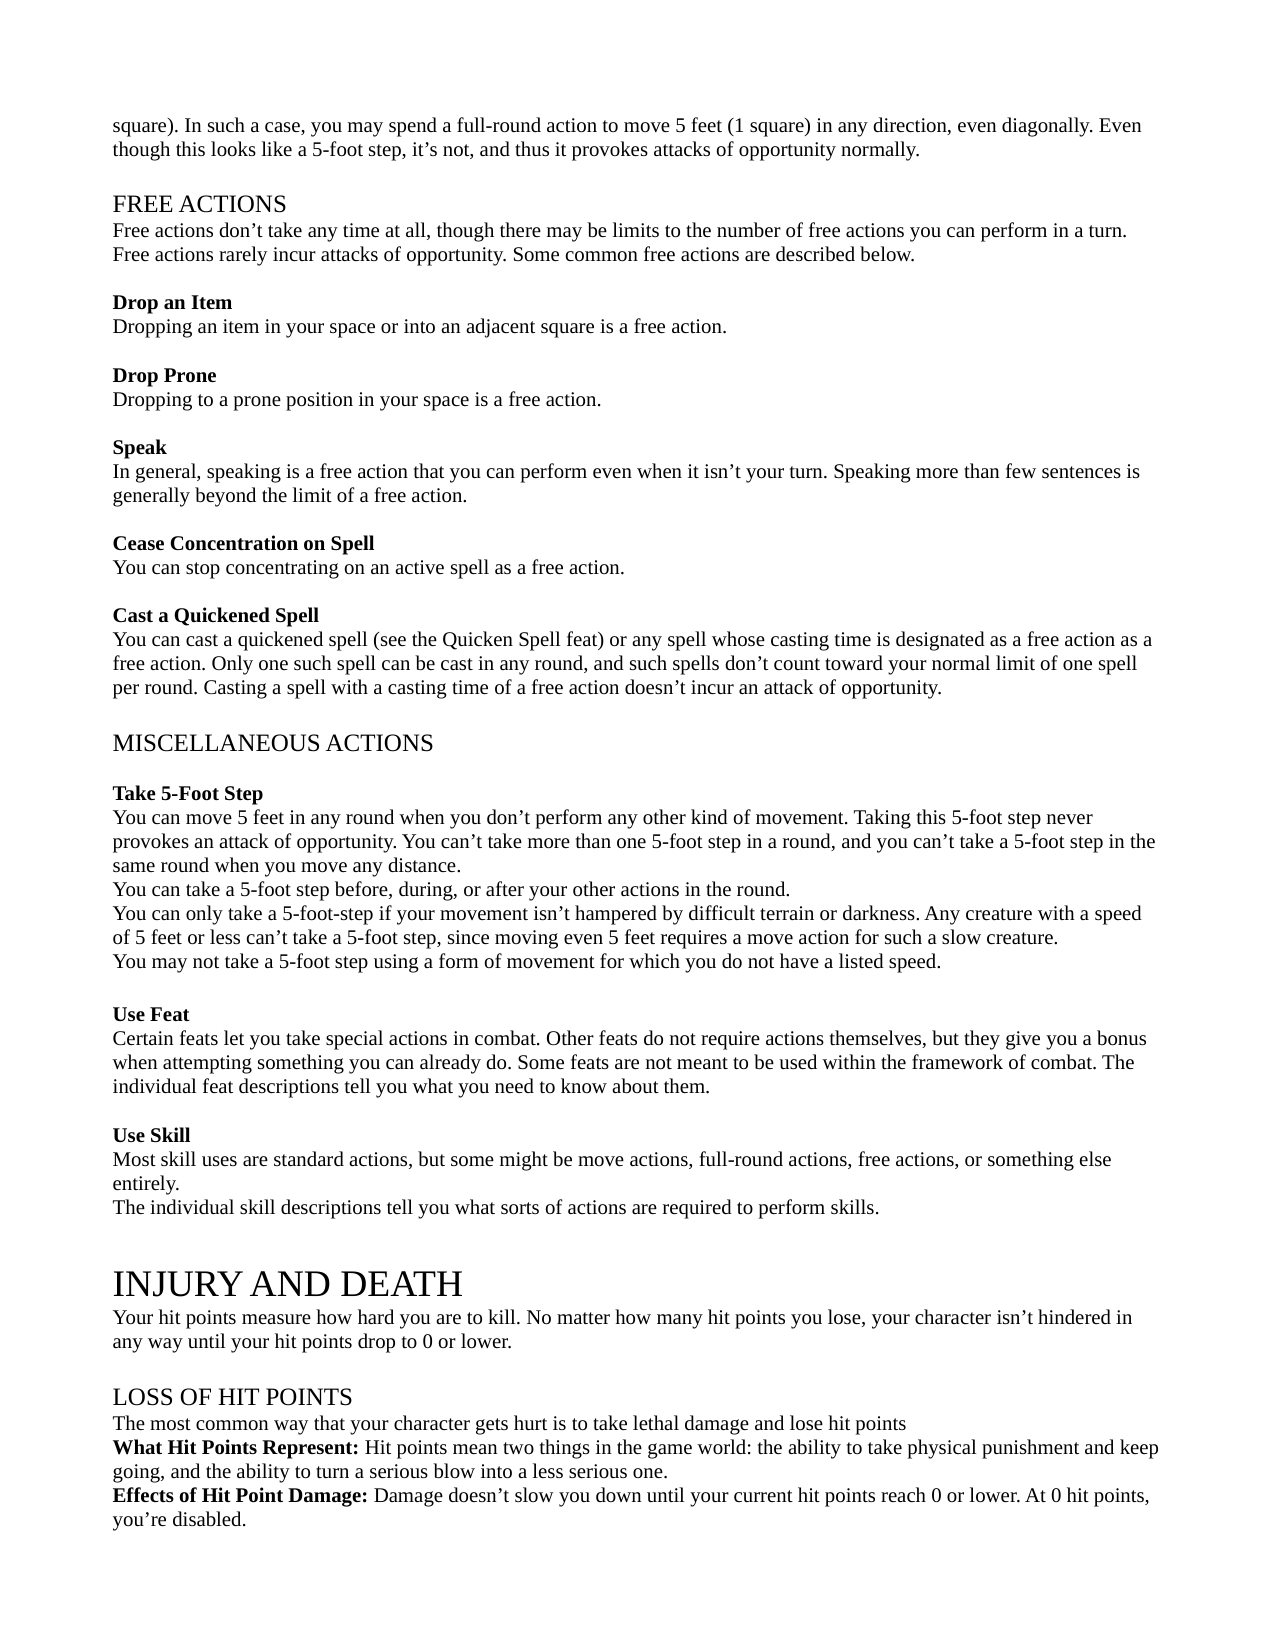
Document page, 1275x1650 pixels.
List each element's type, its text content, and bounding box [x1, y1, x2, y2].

text LOSS OF HIT POINTS [112, 1382, 1162, 1411]
text You can take a 5-foot step before, during, or after your other actions in the round. [112, 877, 1162, 901]
subtitle Use Skill [112, 1122, 1162, 1147]
text Free actions don’t take any time at all, though there may be limits to the number of free actions you can perform in a turn. Free actions rarely incur attacks of opportunity. Some common free actions are described below. [112, 218, 1162, 266]
subtitle Cast a Quickened Spell [112, 603, 1162, 627]
text MISCELLANEOUS ACTIONS [112, 728, 1162, 757]
subtitle Drop an Item [112, 290, 1162, 314]
text Most skill uses are standard actions, but some might be move actions, full-round actions, free actions, or something else entirely. [112, 1147, 1162, 1195]
subtitle Speak [112, 435, 1162, 459]
subtitle Take 5-Foot Step [112, 781, 1162, 805]
text You may not take a 5-foot step using a form of movement for which you do not have a listed speed. [112, 949, 1162, 973]
text Your hit points measure how hard you are to kill. No matter how many hit points you lose, your character isn’t hindered in any way until your hit points drop to 0 or lower. [112, 1305, 1162, 1353]
text Dropping an item in your space or into an adjacent square is a free action. [112, 314, 1162, 338]
text Effects of Hit Point Damage: Damage doesn’t slow you down until your current hit points reach 0 or lower. At 0 hit points, you’re disabled. [112, 1483, 1162, 1531]
text INJURY AND DEATH [112, 1262, 1162, 1305]
text FREE ACTIONS [112, 189, 1162, 218]
text square). In such a case, you may spend a full-round action to move 5 feet (1 square) in any direction, even diagonally. Even though this looks like a 5-foot step, it’s not, and thus it provokes attacks of opportunity normally. [112, 112, 1162, 161]
text The most common way that your character gets hurt is to take lethal damage and lose hit points [112, 1411, 1162, 1435]
text You can only take a 5-foot-step if your movement isn’t hampered by difficult terrain or darkness. Any creature with a speed of 5 feet or less can’t take a 5-foot step, since moving even 5 feet requires a move action for such a slow creature. [112, 901, 1162, 949]
text In general, speaking is a free action that you can perform even when it isn’t your turn. Speaking more than few sentences is generally beyond the limit of a free action. [112, 459, 1162, 507]
text The individual skill descriptions tell you what sorts of actions are required to perform skills. [112, 1195, 1162, 1219]
subtitle Drop Prone [112, 362, 1162, 387]
text Certain feats let you take special actions in combat. Other feats do not require actions themselves, but they give you a bonus when attempting something you can already do. Some feats are not meant to be used within the framework of combat. The individual feat descriptions tell you what you need to know about them. [112, 1026, 1162, 1098]
text What Hit Points Represent: Hit points mean two things in the game world: the ability to take physical punishment and keep going, and the ability to turn a serious blow into a less serious one. [112, 1435, 1162, 1483]
text You can cast a quickened spell (see the Quicken Spell feat) or any spell whose casting time is designated as a free action as a free action. Only one such spell can be cast in any round, and such spells don’t count toward your normal limit of one spell per round. Casting a spell with a casting time of a free action doesn’t incur an attack of opportunity. [112, 627, 1162, 699]
text You can stop concentrating on an active spell as a free action. [112, 555, 1162, 579]
subtitle Cease Concentration on Spell [112, 531, 1162, 555]
text Dropping to a prone position in your space is a free action. [112, 387, 1162, 411]
subtitle Use Feat [112, 1002, 1162, 1026]
text You can move 5 feet in any round when you don’t perform any other kind of movement. Taking this 5-foot step never provokes an attack of opportunity. You can’t take more than one 5-foot step in a round, and you can’t take a 5-foot step in the same round when you move any distance. [112, 805, 1162, 877]
